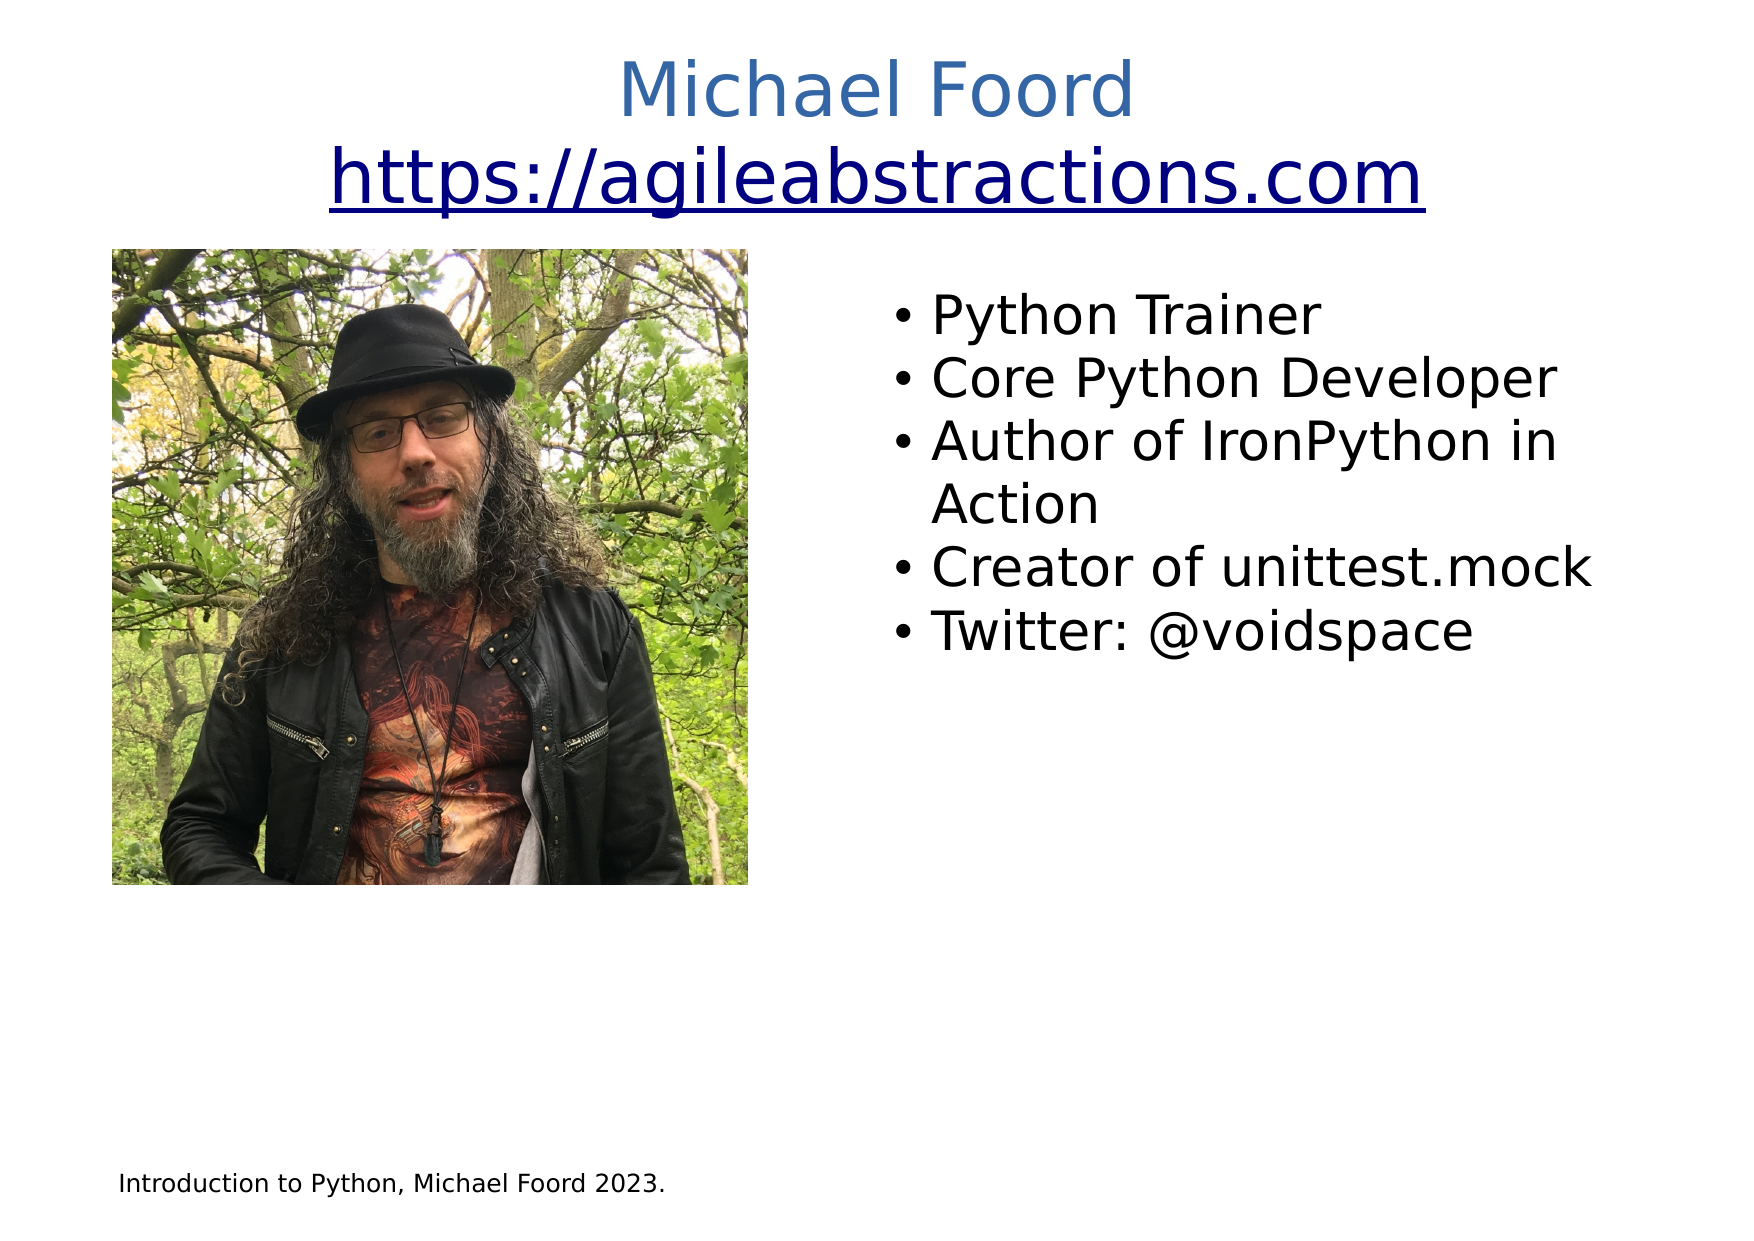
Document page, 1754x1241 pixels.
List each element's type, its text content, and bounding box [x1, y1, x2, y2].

list Twitter: @voidspace [894, 599, 1636, 663]
list Creator of unittest.mock [894, 537, 1636, 599]
list Core Python Developer [894, 347, 1636, 411]
list Author of IronPython in Action [894, 411, 1636, 537]
text https://agileabstractions.com [118, 134, 1636, 221]
subtitle Michael Foord [118, 47, 1636, 134]
picture [112, 249, 748, 885]
list Python Trainer [894, 284, 1636, 347]
